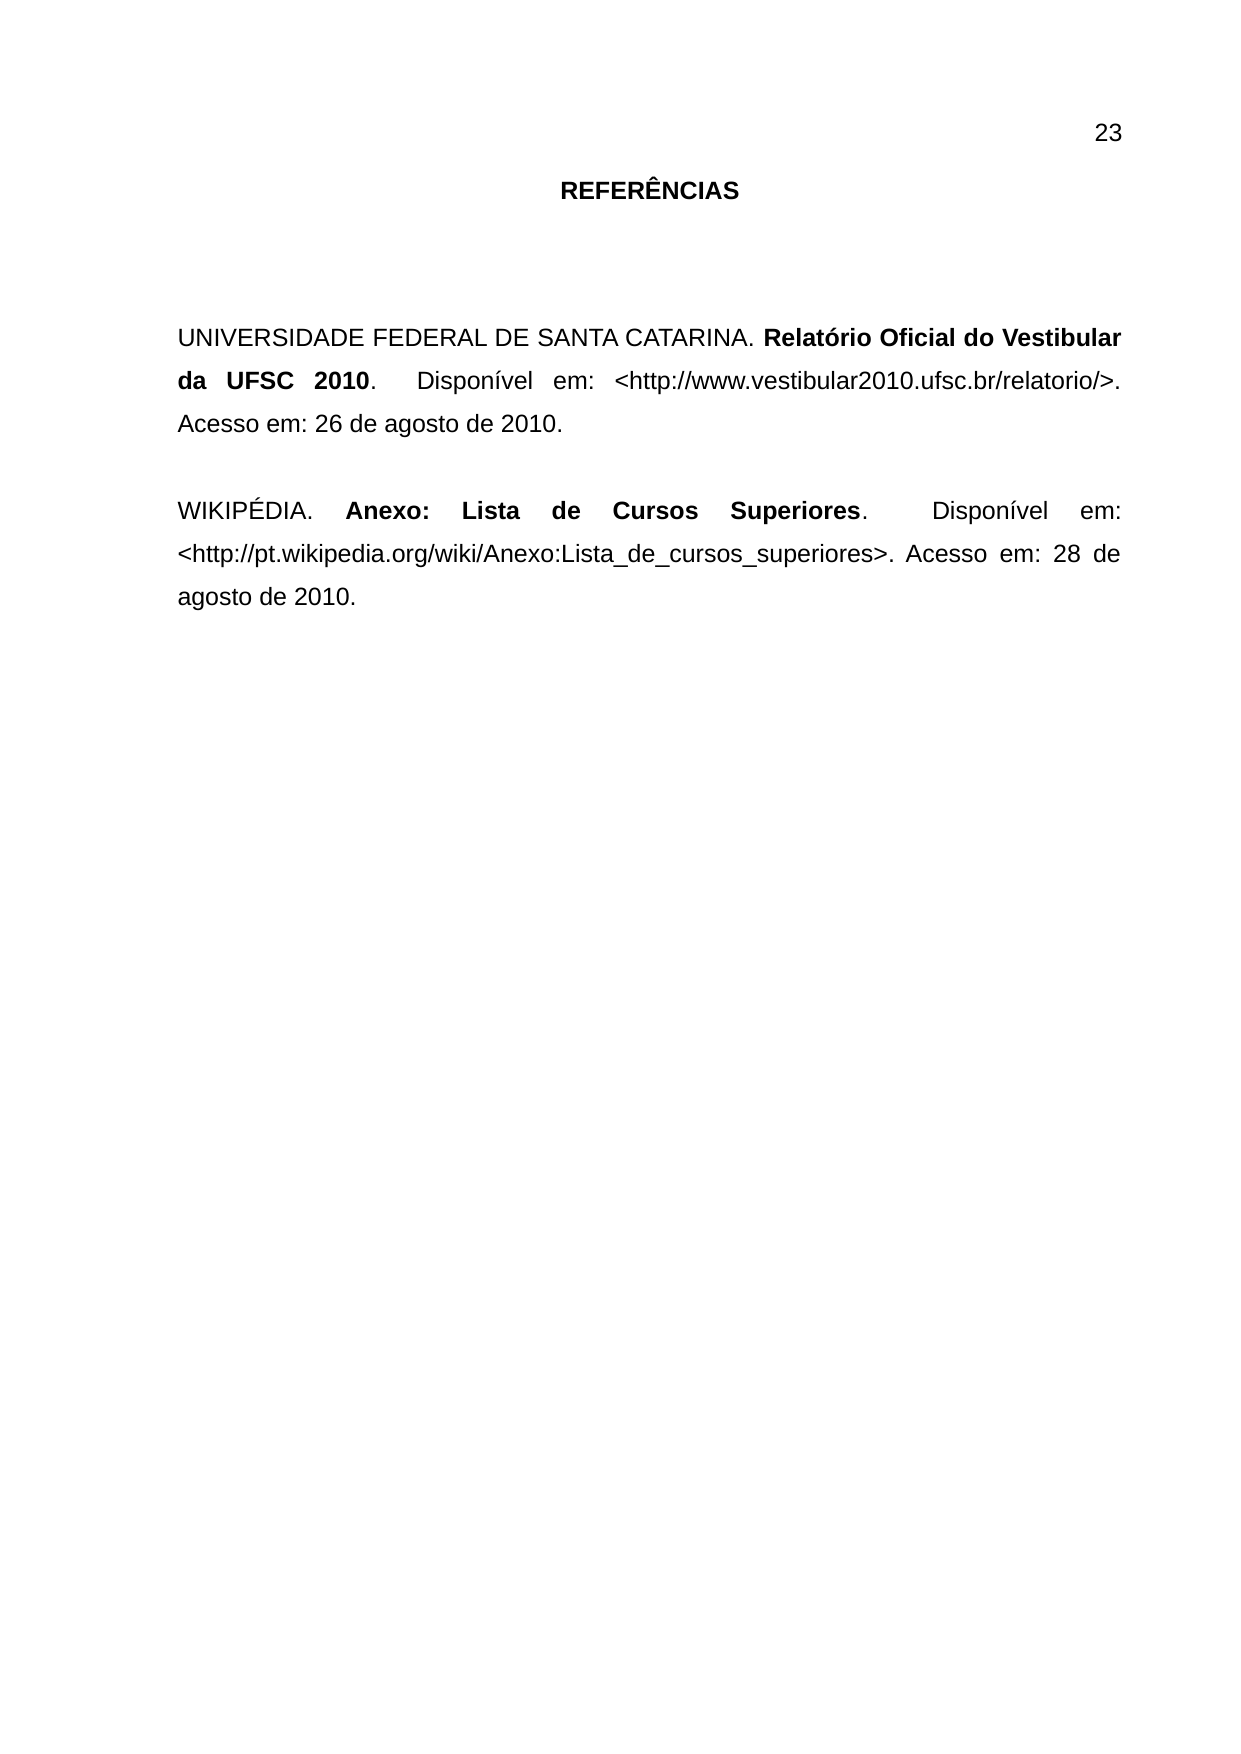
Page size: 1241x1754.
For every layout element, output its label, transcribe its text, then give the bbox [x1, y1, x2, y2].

text UNIVERSIDADE FEDERAL DE SANTA CATARINA. Relatório Oficial do Vestibular da UFSC 2010. Disponível em: <http://www.vestibular2010.ufsc.br/relatorio/>. Acesso em: 26 de agosto de 2010. [177, 323, 1122, 438]
text Referências [177, 176, 1122, 205]
text WIKIPÉDIA. Anexo: Lista de Cursos Superiores. Disponível em: <http://pt.wikipedia.org/wiki/Anexo:Lista_de_cursos_superiores>. Acesso em: 28 de agosto de 2010. [177, 496, 1122, 611]
